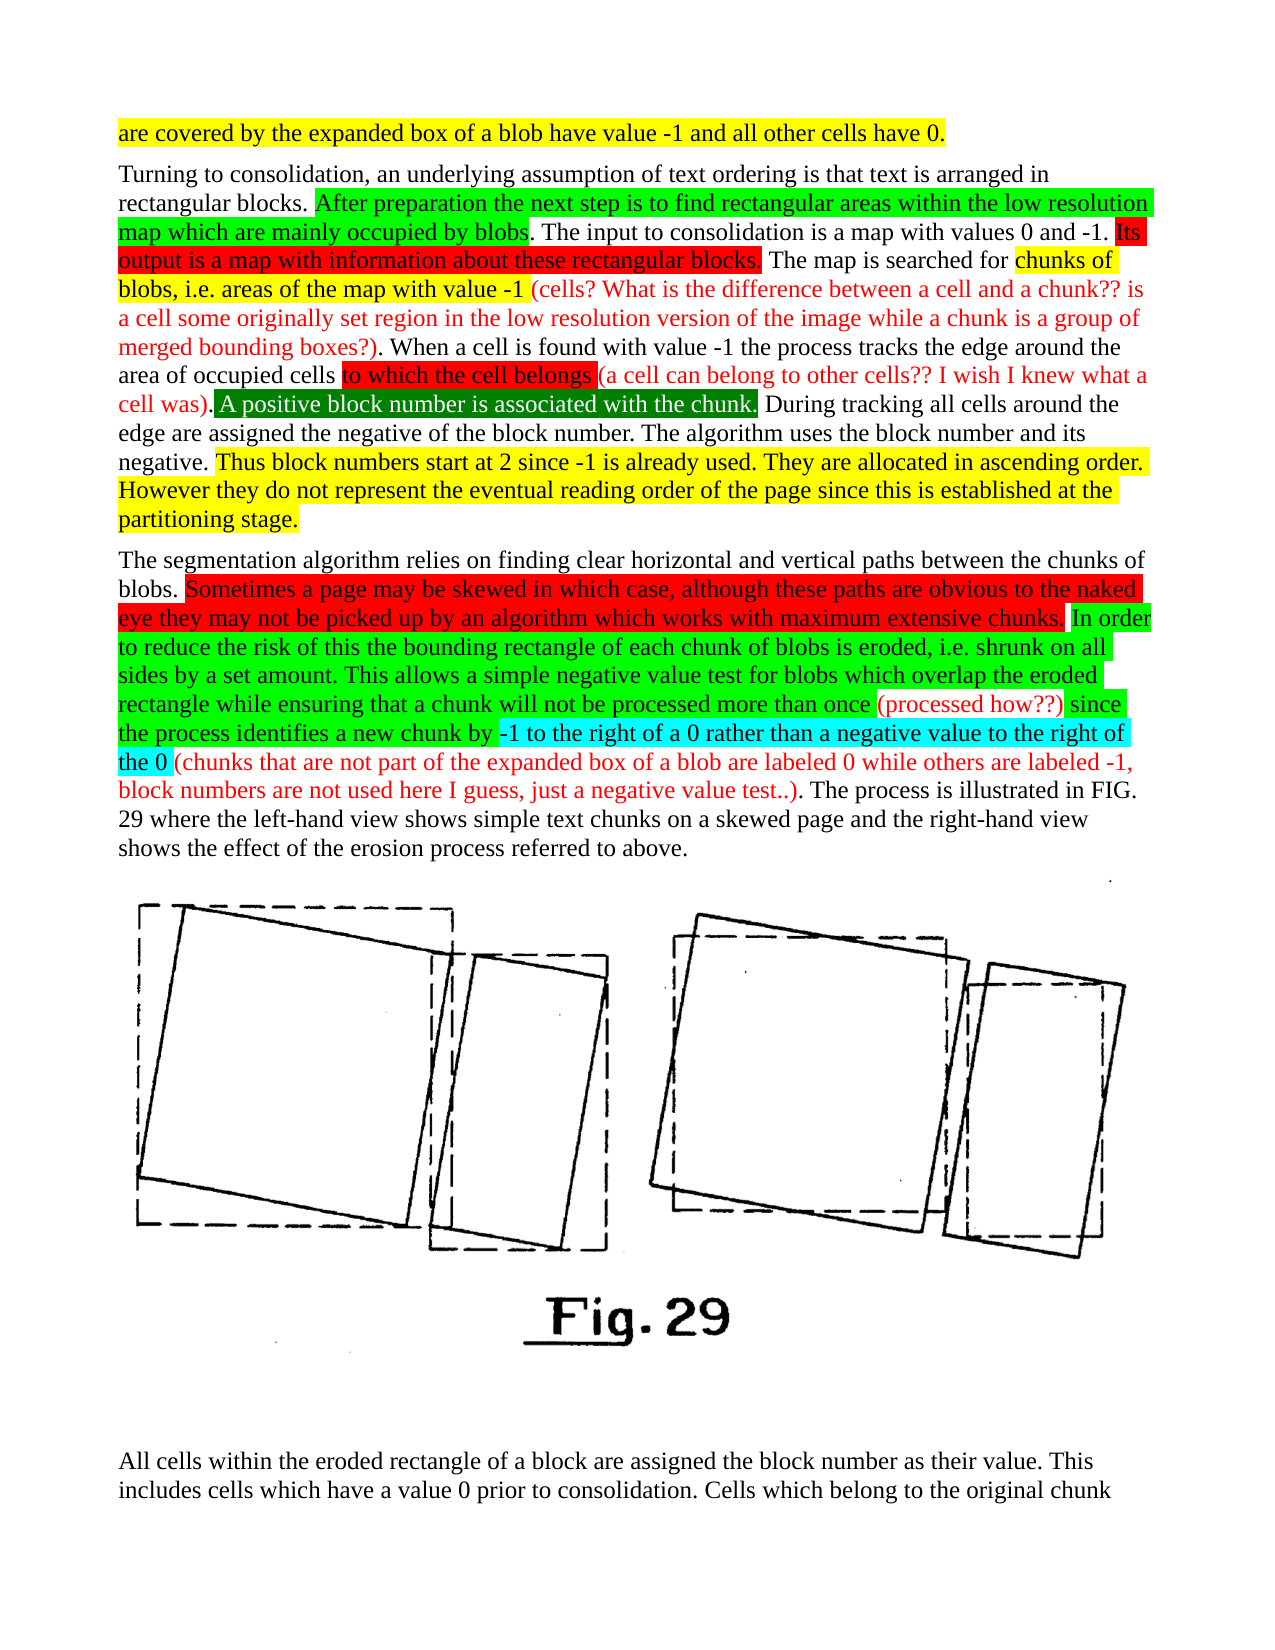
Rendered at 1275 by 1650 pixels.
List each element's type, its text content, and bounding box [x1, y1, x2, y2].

text All cells within the eroded rectangle of a block are assigned the block number as their value. This includes cells which have a value 0 prior to consolidation. Cells which belong to the original chunk [118, 1446, 1157, 1503]
text are covered by the expanded box of a blob have value -1 and all other cells have 0. [118, 118, 1157, 147]
text The segmentation algorithm relies on finding clear horizontal and vertical paths between the chunks of blobs. Sometimes a page may be skewed in which case, although these paths are obvious to the naked eye they may not be picked up by an algorithm which works with maximum extensive chunks. In order to reduce the risk of this the bounding rectangle of each chunk of blobs is eroded, i.e. shrunk on all sides by a set amount. This allows a simple negative value test for blobs which overlap the eroded rectangle while ensuring that a chunk will not be processed more than once (processed how??) since the process identifies a new chunk by -1 to the right of a 0 rather than a negative value to the right of the 0 (chunks that are not part of the expanded box of a blob are labeled 0 while others are labeled -1, block numbers are not used here I guess, just a negative value test..). The process is illustrated in FIG. 29 where the left-hand view shows simple text chunks on a skewed page and the right-hand view shows the effect of the erosion process referred to above. [118, 546, 1157, 862]
picture [118, 874, 1157, 1364]
text Turning to consolidation, an underlying assumption of text ordering is that text is arranged in rectangular blocks. After preparation the next step is to find rectangular areas within the low resolution map which are mainly occupied by blobs. The input to consolidation is a map with values 0 and -1. Its output is a map with information about these rectangular blocks. The map is searched for chunks of blobs, i.e. areas of the map with value -1 (cells? What is the difference between a cell and a chunk?? is a cell some originally set region in the low resolution version of the image while a chunk is a group of merged bounding boxes?). When a cell is found with value -1 the process tracks the edge around the area of occupied cells to which the cell belongs (a cell can belong to other cells?? I wish I knew what a cell was). A positive block number is associated with the chunk. During tracking all cells around the edge are assigned the negative of the block number. The algorithm uses the block number and its negative. Thus block numbers start at 2 since -1 is already used. They are allocated in ascending order. However they do not represent the eventual reading order of the page since this is established at the partitioning stage. [118, 159, 1157, 533]
